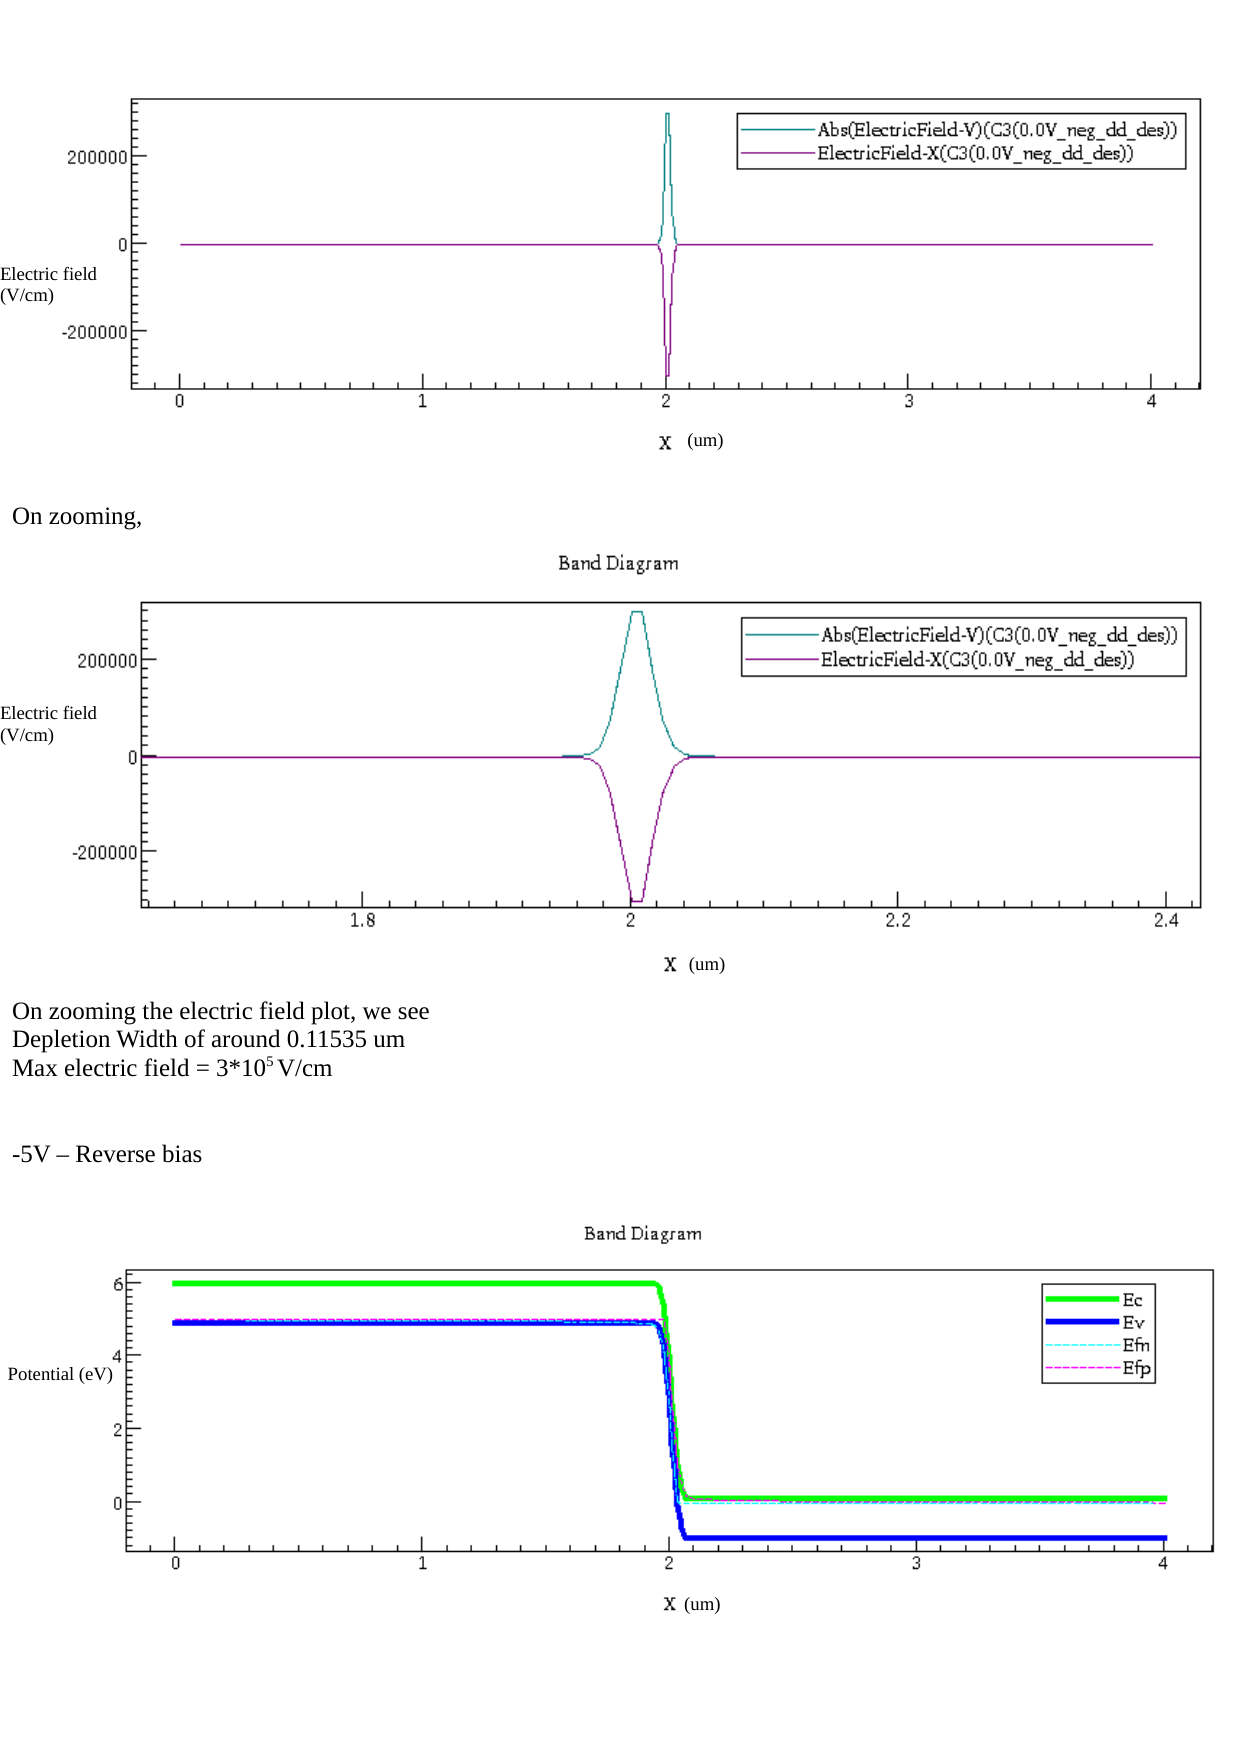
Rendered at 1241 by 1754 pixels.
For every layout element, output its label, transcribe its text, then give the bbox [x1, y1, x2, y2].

text On zooming, [12, 501, 1228, 530]
text -5V – Reverse bias [12, 1139, 1228, 1168]
picture [0, 75, 1229, 473]
text Depletion Width of around 0.11535 um [12, 1024, 1228, 1053]
picture [48, 1203, 1241, 1633]
text On zooming the electric field plot, we see [12, 996, 1228, 1024]
picture [11, 530, 1229, 996]
text Max electric field = 3*105 V/cm [12, 1053, 1228, 1082]
